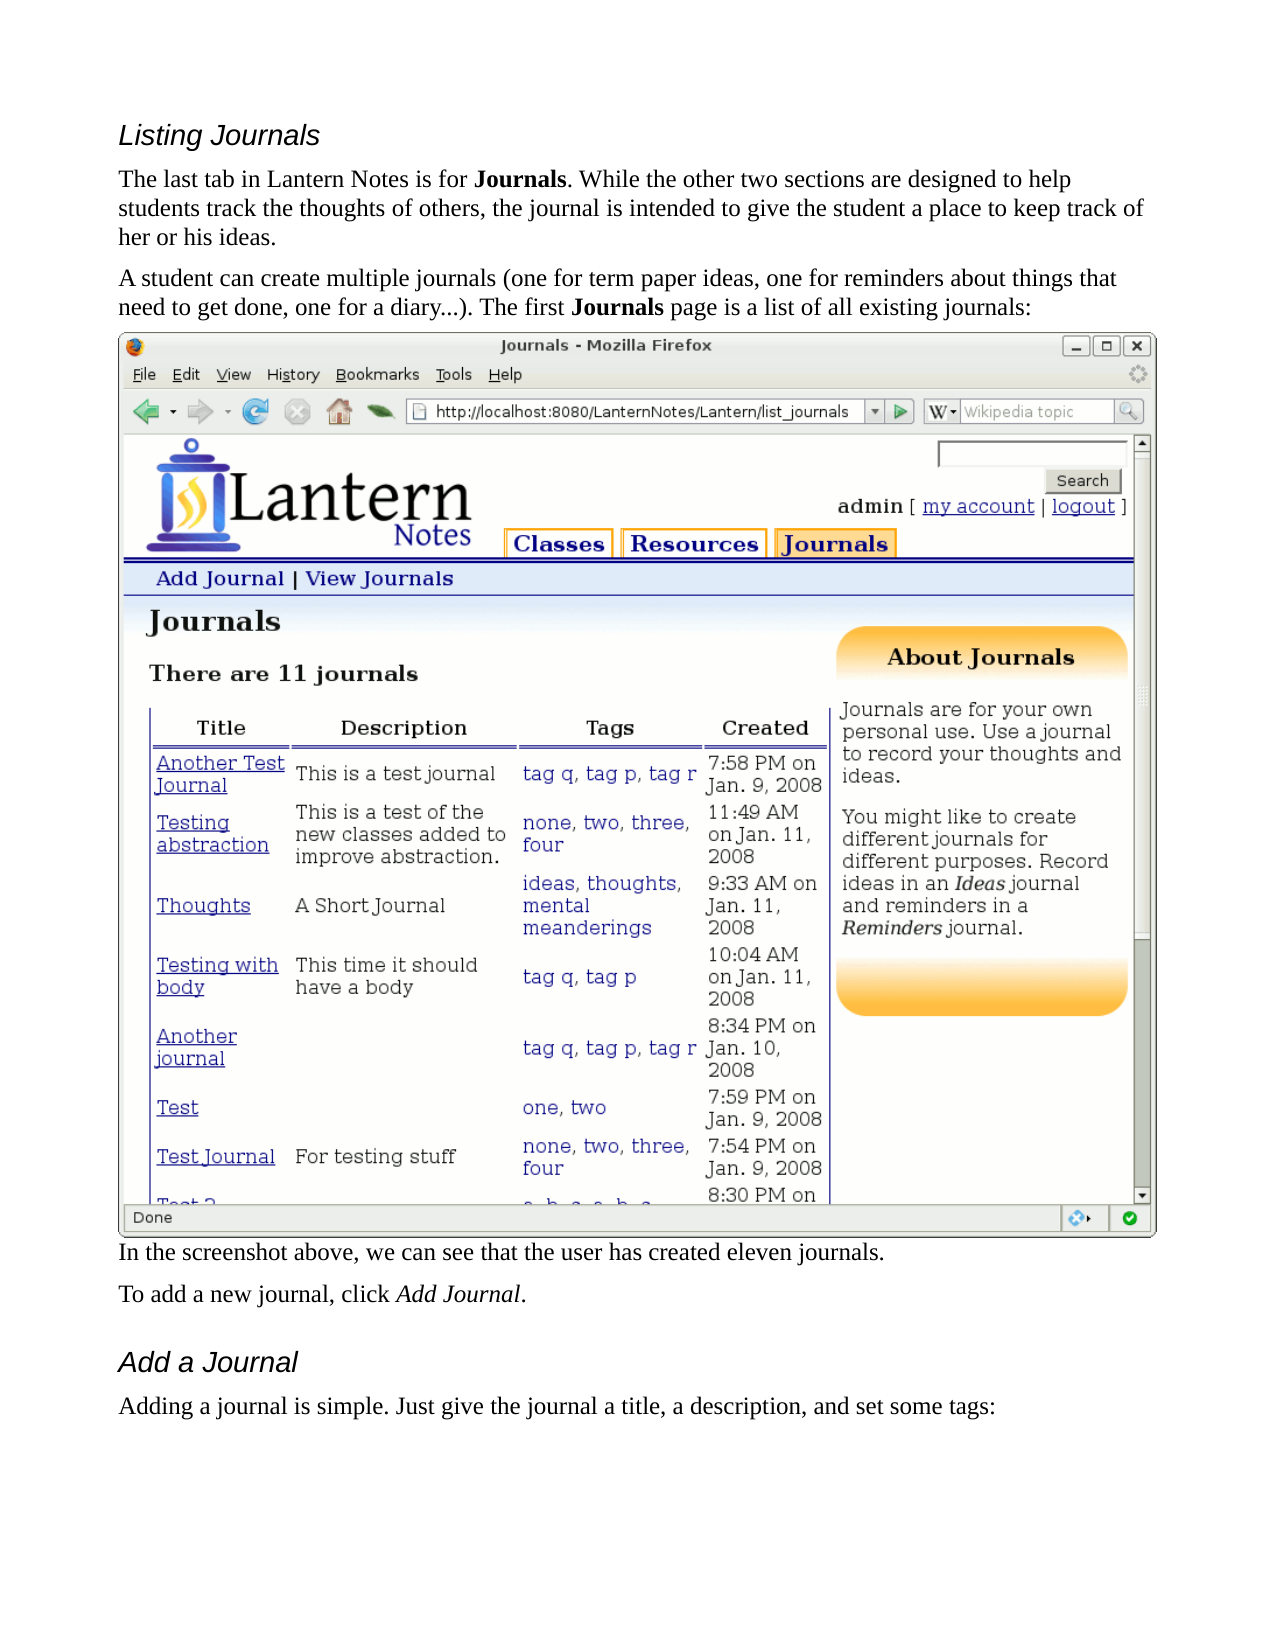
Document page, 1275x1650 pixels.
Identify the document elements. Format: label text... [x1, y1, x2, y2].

text To add a new journal, click Add Journal. [118, 1279, 1157, 1307]
text In the screenshot above, we can see that the user has created eleven journals. [118, 1238, 1157, 1266]
subtitle Listing Journals [118, 118, 1157, 152]
text A student can create multiple journals (one for term paper ideas, one for reminders about things that need to get done, one for a diary...). The first Journals page is a list of all existing journals: [118, 263, 1157, 320]
subtitle Add a Journal [118, 1345, 1157, 1378]
picture [118, 332, 1157, 1238]
text The last tab in Lantern Notes is for Journals. While the other two sections are designed to help students track the thoughts of others, the journal is intended to give the student a place to keep track of her or his ideas. [118, 164, 1157, 250]
text Adding a journal is simple. Just give the journal a title, a description, and set some tags: [118, 1391, 1157, 1420]
